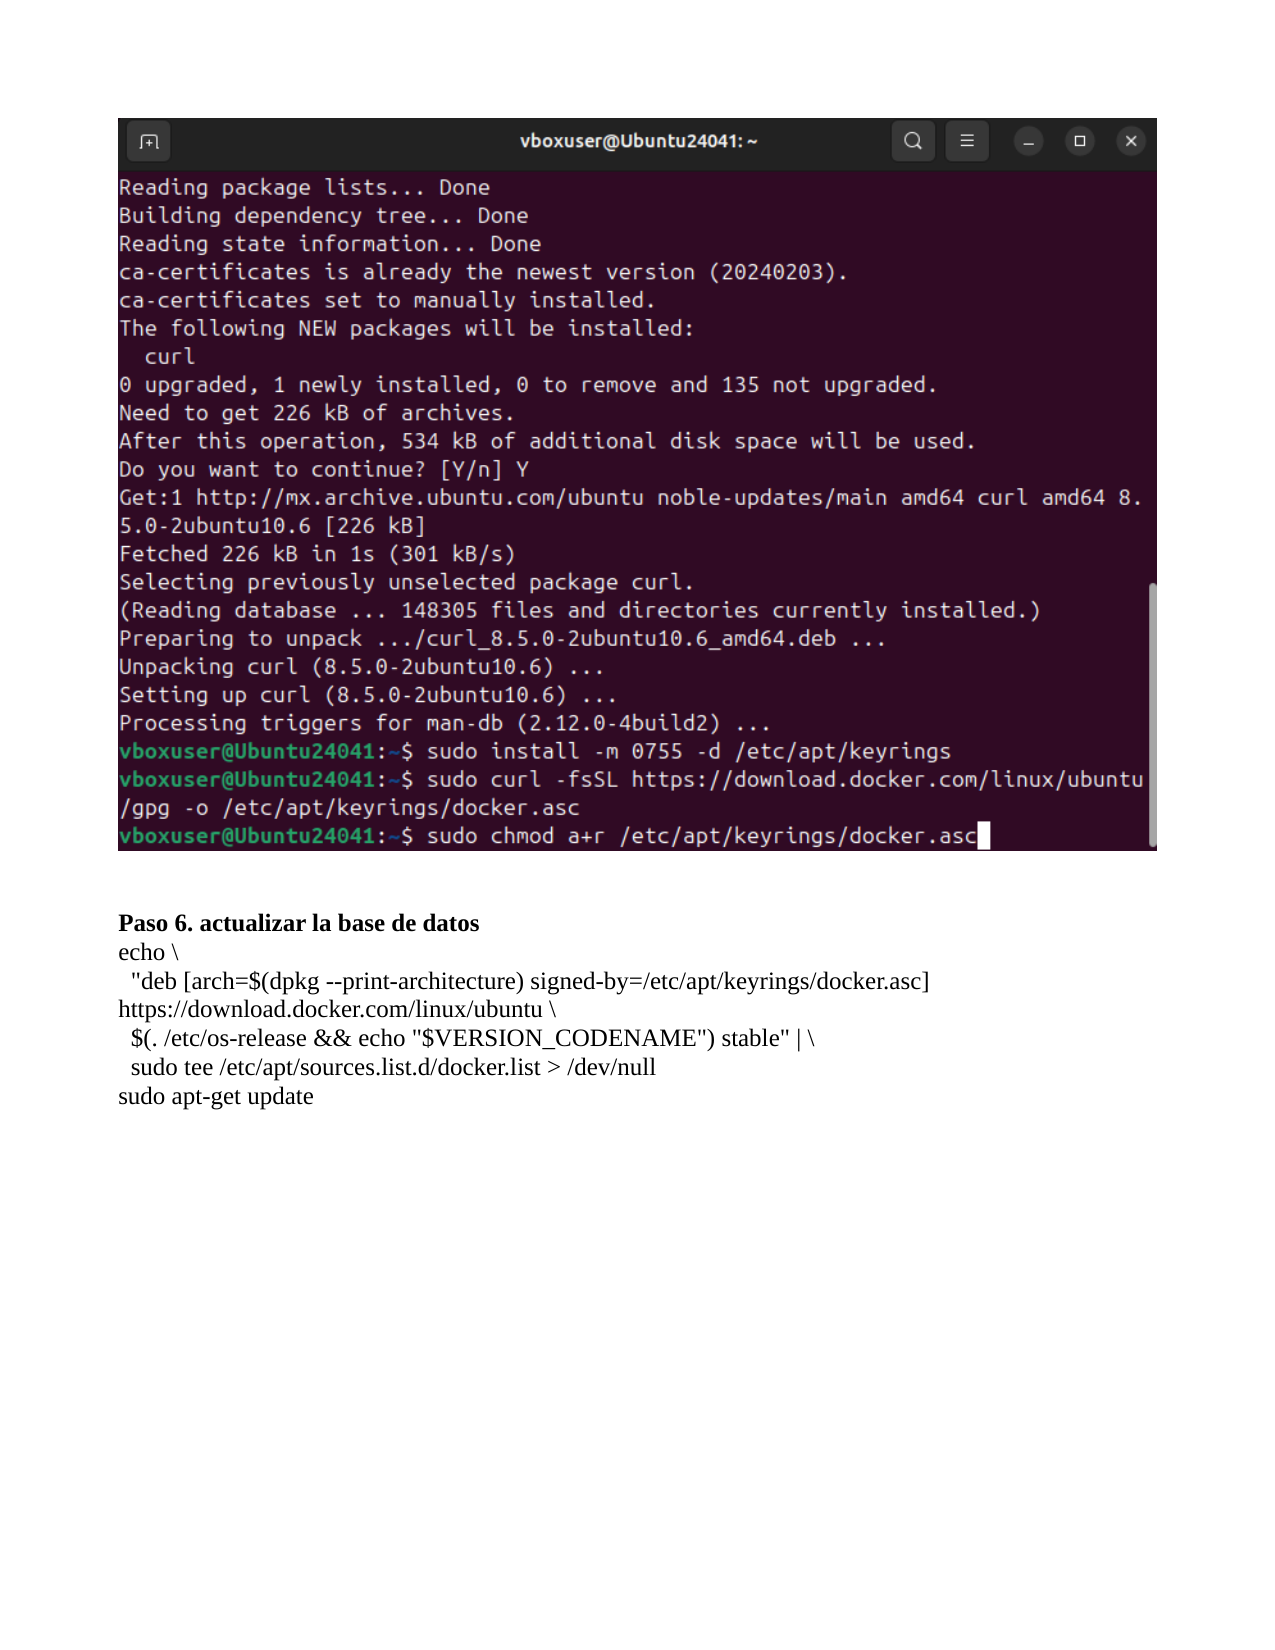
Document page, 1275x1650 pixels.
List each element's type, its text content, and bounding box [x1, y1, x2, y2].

text echo \ "deb [arch=$(dpkg --print-architecture) signed-by=/etc/apt/keyrings/docker.asc] https://download.docker.com/linux/ubuntu \ $(. /etc/os-release && echo "$VERSION_CODENAME") stable" | \ sudo tee /etc/apt/sources.list.d/docker.list > /dev/null sudo apt-get update [118, 937, 1157, 1109]
text Paso 6. actualizar la base de datos [118, 908, 1157, 937]
picture [118, 118, 1157, 851]
